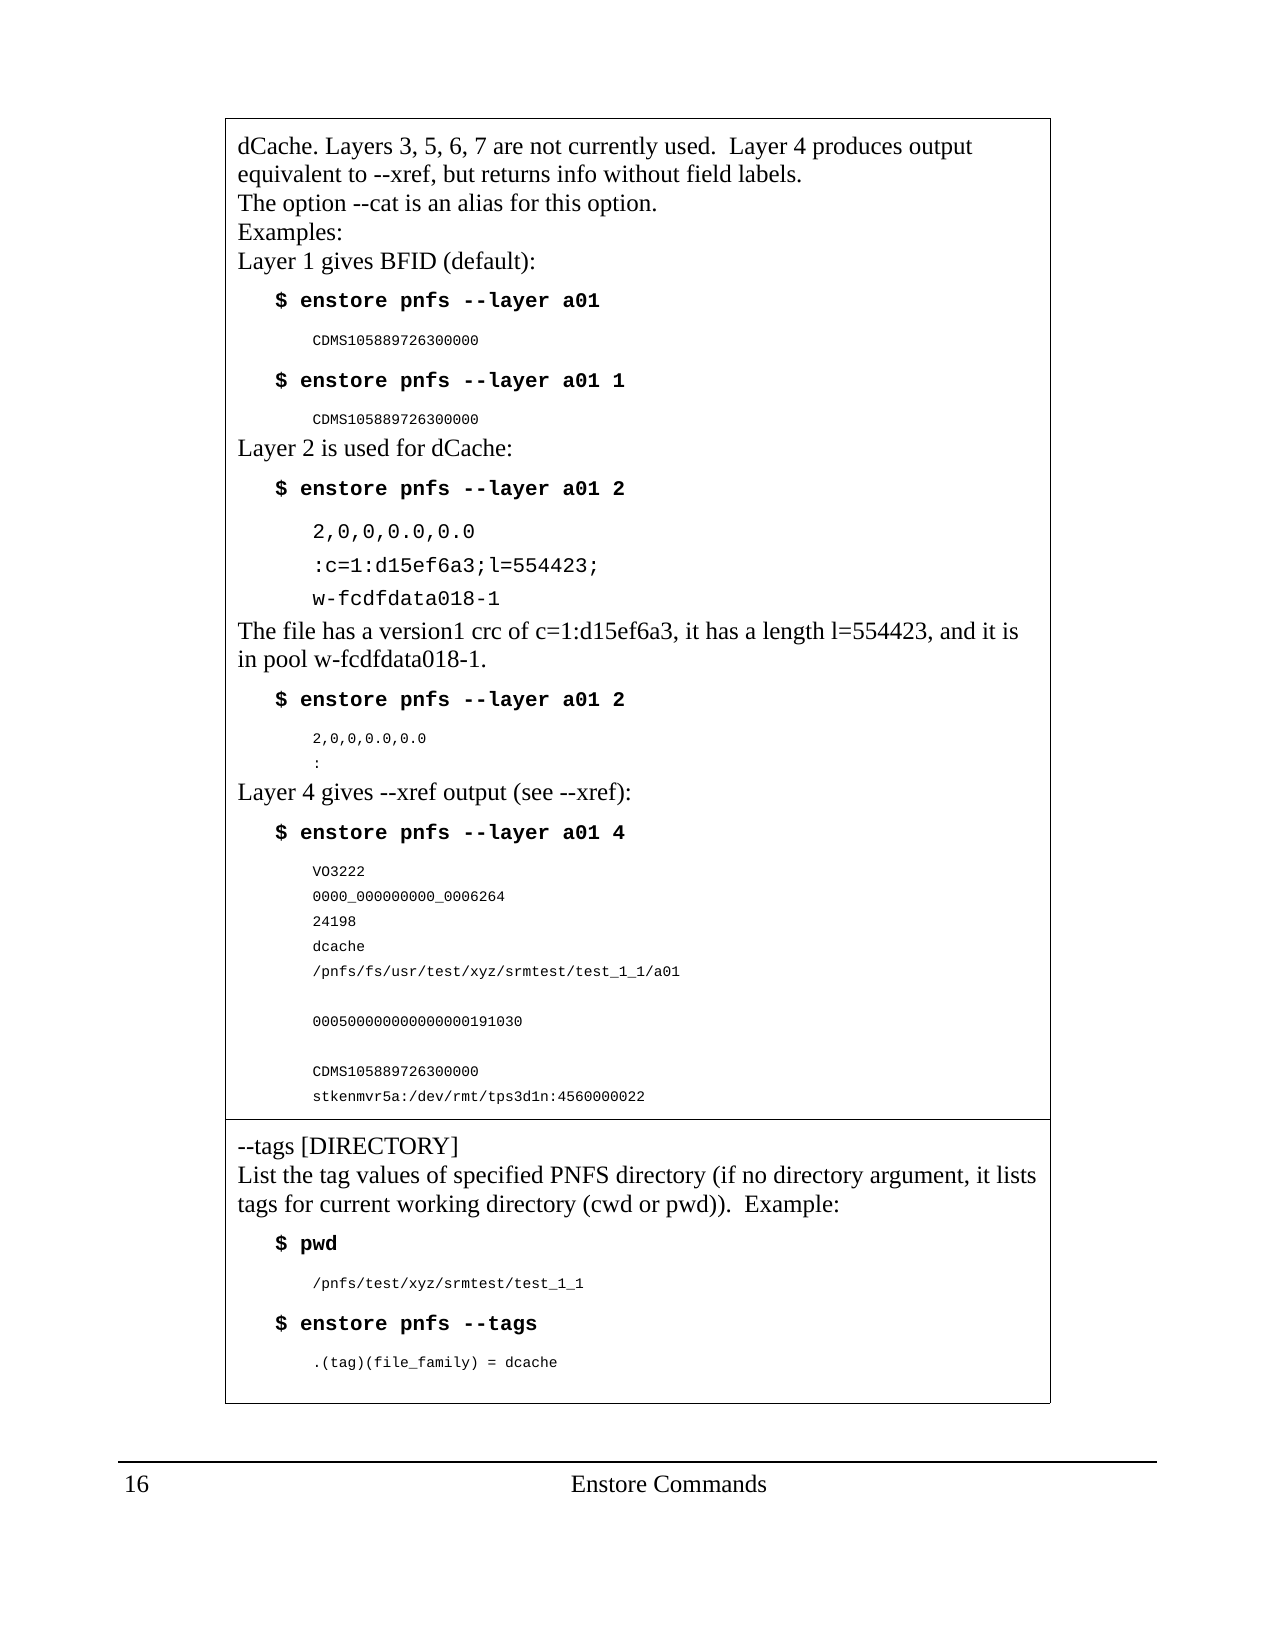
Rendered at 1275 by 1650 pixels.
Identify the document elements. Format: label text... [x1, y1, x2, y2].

table_cell dCache. Layers 3, 5, 6, 7 are not currently used. Layer 4 produces output equivalent to --xref, but returns info without field labels. The option --cat is an alias for this option. Examples: Layer 1 gives BFID (default): $ enstore pnfs --layer a01 CDMS105889726300000 $ enstore pnfs --layer a01 1 CDMS105889726300000 Layer 2 is used for dCache: $ enstore pnfs --layer a01 2 2,0,0,0.0,0.0 :c=1:d15ef6a3;l=554423; w-fcdfdata018-1 The file has a version1 crc of c=1:d15ef6a3, it has a length l=554423, and it is in pool w-fcdfdata018-1. $ enstore pnfs --layer a01 2 2,0,0,0.0,0.0 : Layer 4 gives --xref output (see --xref): $ enstore pnfs --layer a01 4 VO3222 0000_000000000_0006264 24198 dcache /pnfs/fs/usr/test/xyz/srmtest/test_1_1/a01 000500000000000000191030 CDMS105889726300000 stkenmvr5a:/dev/rmt/tps3d1n:4560000022 [226, 119, 1050, 1119]
table_cell --tags [DIRECTORY] List the tag values of specified PNFS directory (if no directory argument, it lists tags for current working directory (cwd or pwd)). Example: $ pwd /pnfs/test/xyz/srmtest/test_1_1 $ enstore pnfs --tags .(tag)(file_family) = dcache [226, 1120, 1050, 1402]
